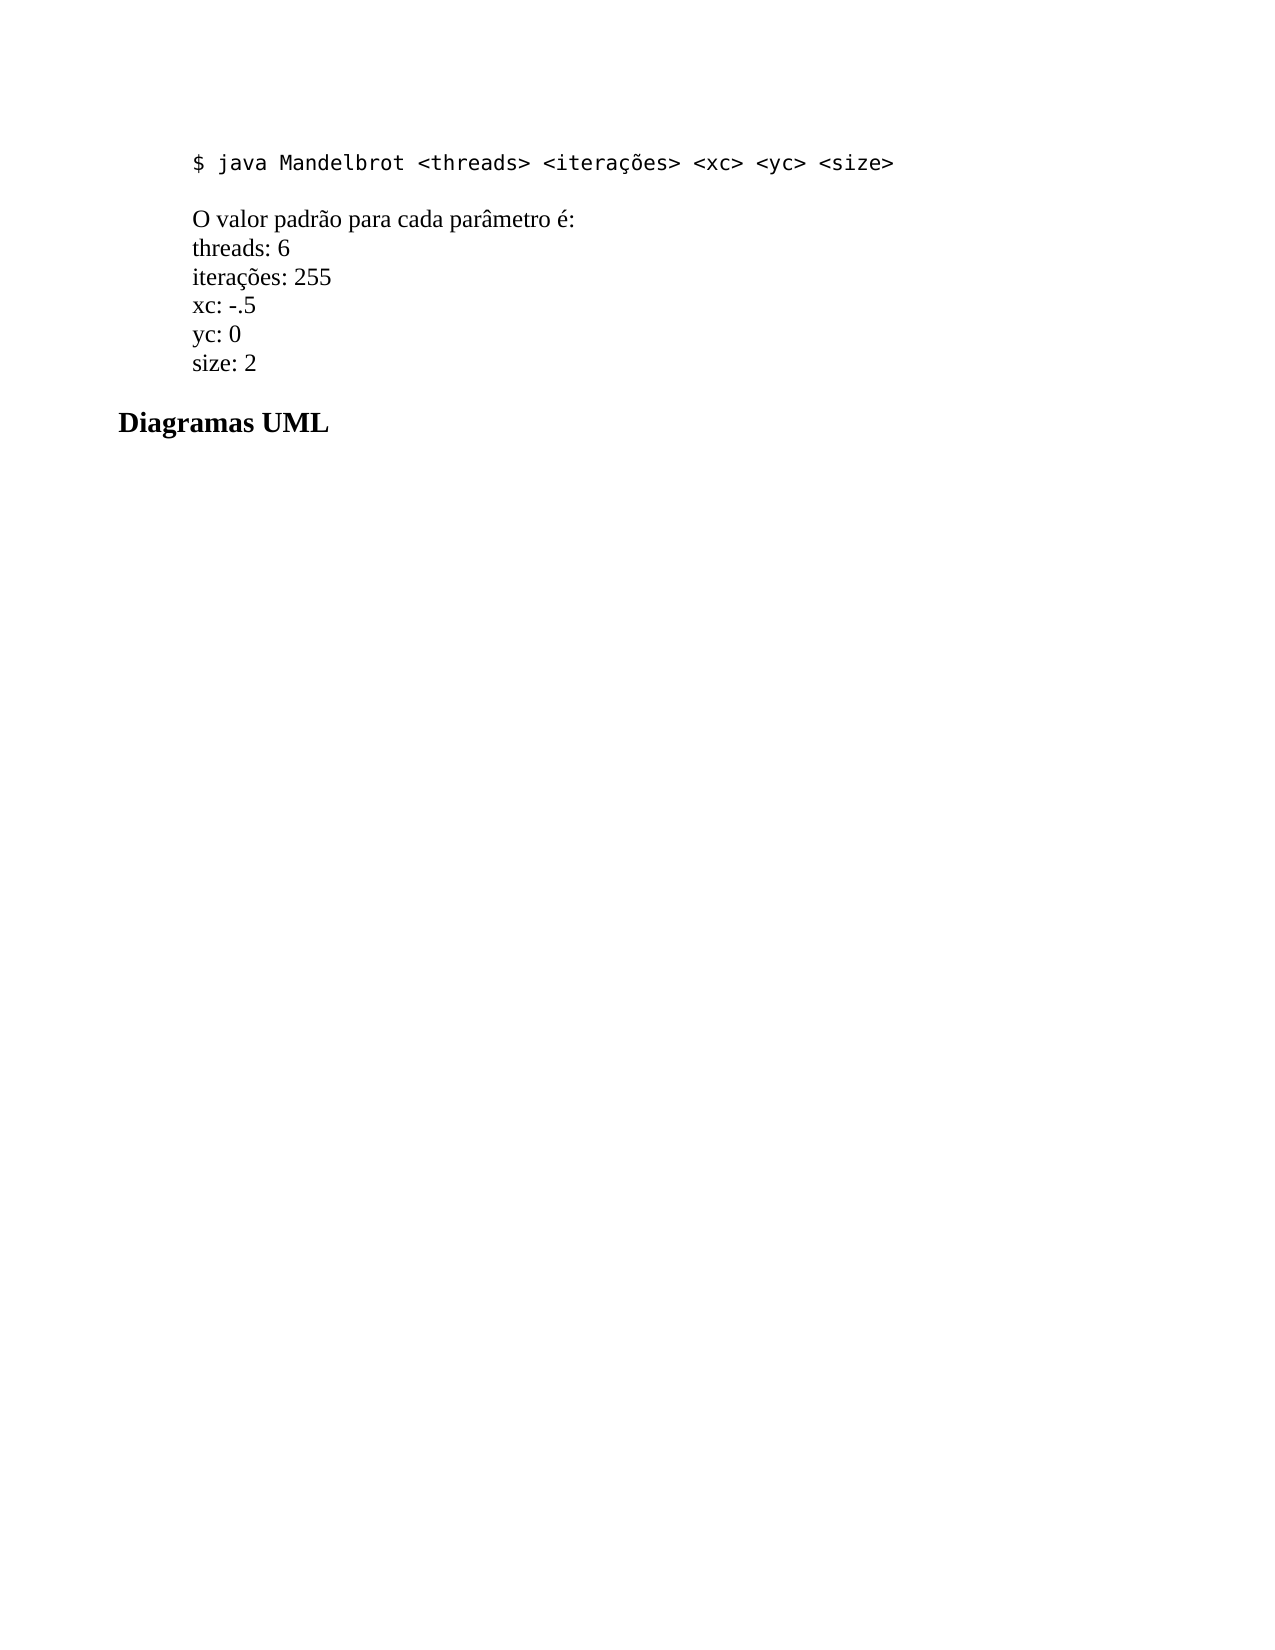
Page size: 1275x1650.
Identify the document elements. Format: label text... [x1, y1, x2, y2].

text iterações: 255 [118, 262, 1157, 291]
text threads: 6 [118, 233, 1157, 262]
text Diagramas UML [118, 406, 1157, 439]
text xc: -.5 [118, 291, 1157, 319]
text size: 2 [118, 348, 1157, 377]
text O valor padrão para cada parâmetro é: [118, 204, 1157, 233]
text yc: 0 [118, 319, 1157, 348]
text $ java Mandelbrot <threads> <iterações> <xc> <yc> <size> [118, 147, 1157, 176]
